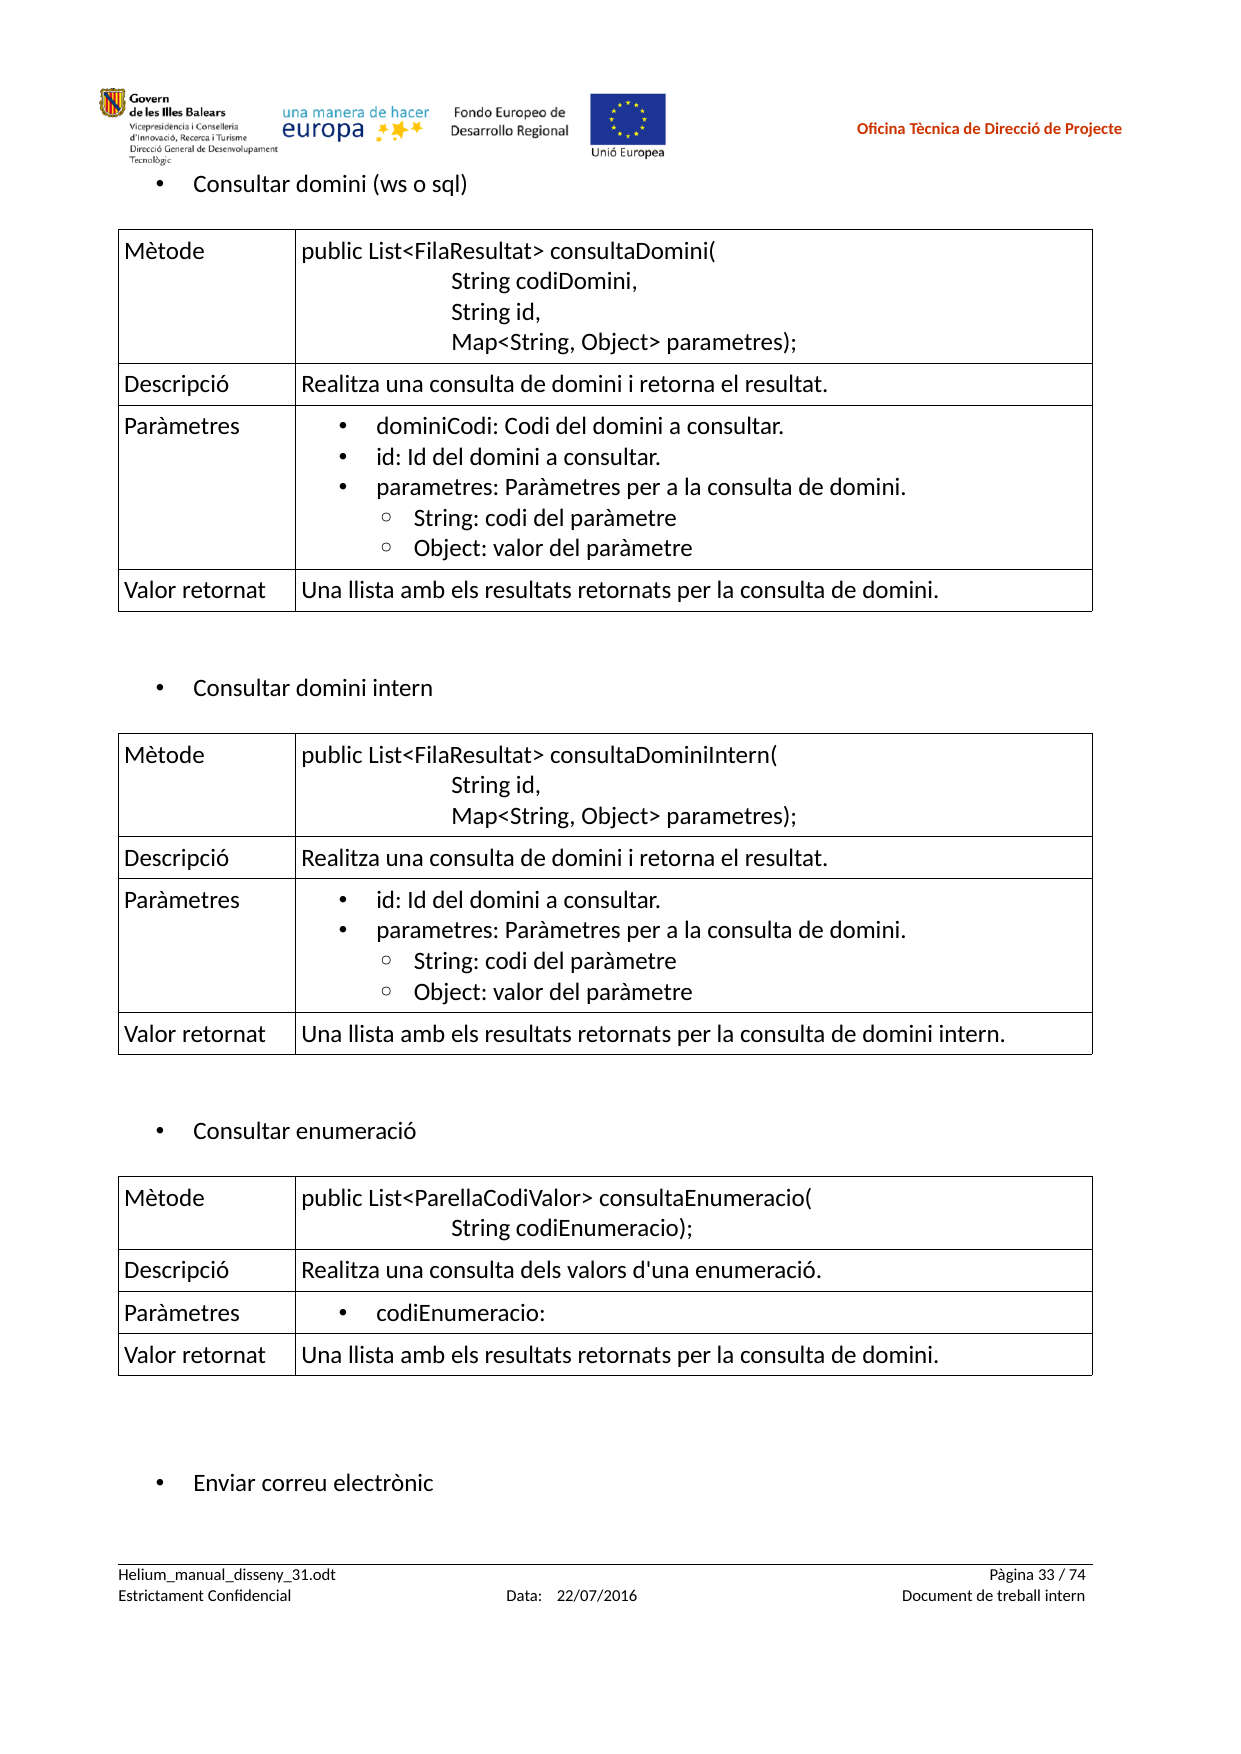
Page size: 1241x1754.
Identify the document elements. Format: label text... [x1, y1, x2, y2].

list Consultar domini intern [156, 672, 1122, 703]
table_cell Valor retornat [119, 570, 295, 611]
table_cell Valor retornat [119, 1334, 295, 1375]
table_cell codiEnumeracio: [296, 1292, 1092, 1333]
table_cell dominiCodi: Codi del domini a consultar. id: Id del domini a consultar. parametres: Paràmetres per a la consulta de domini. String: codi del paràmetre Object: valor del paràmetre [296, 406, 1092, 569]
table_cell Una llista amb els resultats retornats per la consulta de domini intern. [296, 1013, 1092, 1054]
table_cell Paràmetres [119, 406, 295, 569]
list Consultar enumeració [156, 1115, 1122, 1146]
list Enviar correu electrònic [156, 1467, 1122, 1497]
table_cell Paràmetres [119, 1292, 295, 1333]
table_cell Una llista amb els resultats retornats per la consulta de domini. [296, 1334, 1092, 1375]
table_header Mètode [119, 734, 295, 836]
table_cell Una llista amb els resultats retornats per la consulta de domini. [296, 570, 1092, 611]
table_header Mètode [119, 230, 295, 363]
table_cell Valor retornat [119, 1013, 295, 1054]
table_cell Realitza una consulta de domini i retorna el resultat. [296, 837, 1092, 878]
table_header public List<ParellaCodiValor> consultaEnumeracio( String codiEnumeracio); [296, 1177, 1092, 1249]
picture [99, 87, 668, 166]
table_cell Descripció [119, 364, 295, 405]
table_cell id: Id del domini a consultar. parametres: Paràmetres per a la consulta de domini. String: codi del paràmetre Object: valor del paràmetre [296, 879, 1092, 1012]
table_cell Realitza una consulta de domini i retorna el resultat. [296, 364, 1092, 405]
table_cell Descripció [119, 837, 295, 878]
table_header Mètode [119, 1177, 295, 1249]
table_cell Descripció [119, 1250, 295, 1291]
table_cell Realitza una consulta dels valors d'una enumeració. [296, 1250, 1092, 1291]
table_header public List<FilaResultat> consultaDomini( String codiDomini, String id, Map<String, Object> parametres); [296, 230, 1092, 363]
table_header public List<FilaResultat> consultaDominiIntern( String id, Map<String, Object> parametres); [296, 734, 1092, 836]
list Consultar domini (ws o sql) [156, 168, 1122, 198]
table_cell Paràmetres [119, 879, 295, 1012]
